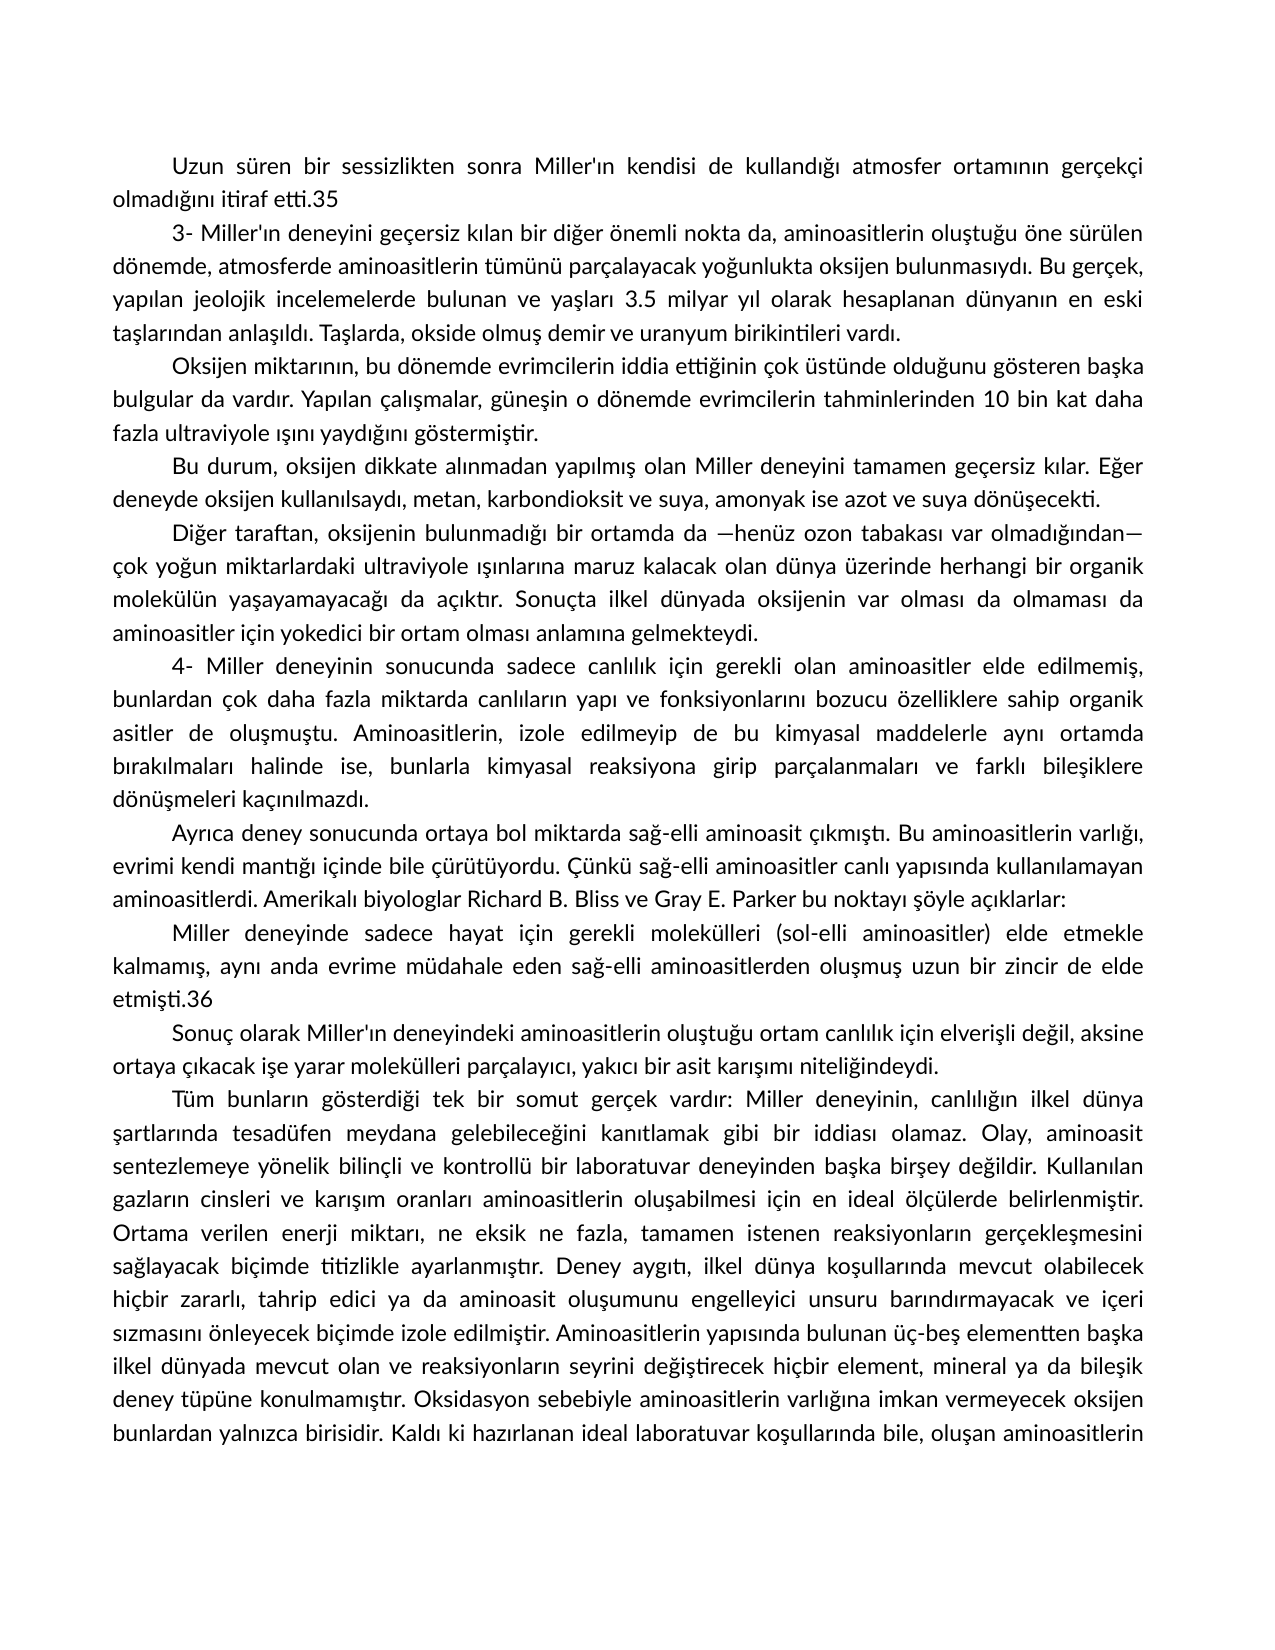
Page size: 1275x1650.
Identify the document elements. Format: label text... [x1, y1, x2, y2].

text 3- Miller'ın deneyini geçersiz kılan bir diğer önemli nokta da, aminoasitlerin oluştuğu öne sürülen dönemde, atmosferde aminoasitlerin tümünü parçalayacak yoğunlukta oksijen bulunmasıydı. Bu gerçek, yapılan jeolojik incelemelerde bulunan ve yaşları 3.5 milyar yıl olarak hesaplanan dünyanın en eski taşlarından anlaşıldı. Taşlarda, okside olmuş demir ve uranyum birikintileri vardı. [112, 214, 1145, 348]
text Ayrıca deney sonucunda ortaya bol miktarda sağ-elli aminoasit çıkmıştı. Bu aminoasitlerin varlığı, evrimi kendi mantığı içinde bile çürütüyordu. Çünkü sağ-elli aminoasitler canlı yapısında kullanılamayan aminoasitlerdi. Amerikalı biyologlar Richard B. Bliss ve Gray E. Parker bu noktayı şöyle açıklarlar: [112, 814, 1145, 914]
text Miller deneyinde sadece hayat için gerekli molekülleri (sol-elli aminoasitler) elde etmekle kalmamış, aynı anda evrime müdahale eden sağ-elli aminoasitlerden oluşmuş uzun bir zincir de elde etmişti.36 [112, 914, 1145, 1014]
text 4- Miller deneyinin sonucunda sadece canlılık için gerekli olan aminoasitler elde edilmemiş, bunlardan çok daha fazla miktarda canlıların yapı ve fonksiyonlarını bozucu özelliklere sahip organik asitler de oluşmuştu. Aminoasitlerin, izole edilmeyip de bu kimyasal maddelerle aynı ortamda bırakılmaları halinde ise, bunlarla kimyasal reaksiyona girip parçalanmaları ve farklı bileşiklere dönüşmeleri kaçınılmazdı. [112, 648, 1145, 814]
text Diğer taraftan, oksijenin bulunmadığı bir ortamda da —henüz ozon tabakası var olmadığından— çok yoğun miktarlardaki ultraviyole ışınlarına maruz kalacak olan dünya üzerinde herhangi bir organik molekülün yaşayamayacağı da açıktır. Sonuçta ilkel dünyada oksijenin var olması da olmaması da aminoasitler için yokedici bir ortam olması anlamına gelmekteydi. [112, 514, 1145, 648]
text Tüm bunların gösterdiği tek bir somut gerçek vardır: Miller deneyinin, canlılığın ilkel dünya şartlarında tesadüfen meydana gelebileceğini kanıtlamak gibi bir iddiası olamaz. Olay, aminoasit sentezlemeye yönelik bilinçli ve kontrollü bir laboratuvar deneyinden başka birşey değildir. Kullanılan gazların cinsleri ve karışım oranları aminoasitlerin oluşabilmesi için en ideal ölçülerde belirlenmiştir. Ortama verilen enerji miktarı, ne eksik ne fazla, tamamen istenen reaksiyonların gerçekleşmesini sağlayacak biçimde titizlikle ayarlanmıştır. Deney aygıtı, ilkel dünya koşullarında mevcut olabilecek hiçbir zararlı, tahrip edici ya da aminoasit oluşumunu engelleyici unsuru barındırmayacak ve içeri sızmasını önleyecek biçimde izole edilmiştir. Aminoasitlerin yapısında bulunan üç-beş elementten başka ilkel dünyada mevcut olan ve reaksiyonların seyrini değiştirecek hiçbir element, mineral ya da bileşik deney tüpüne konulmamıştır. Oksidasyon sebebiyle aminoasitlerin varlığına imkan vermeyecek oksijen bunlardan yalnızca birisidir. Kaldı ki hazırlanan ideal laboratuvar koşullarında bile, oluşan aminoasitlerin [112, 1081, 1145, 1448]
text Sonuç olarak Miller'ın deneyindeki aminoasitlerin oluştuğu ortam canlılık için elverişli değil, aksine ortaya çıkacak işe yarar molekülleri parçalayıcı, yakıcı bir asit karışımı niteliğindeydi. [112, 1014, 1145, 1081]
text Bu durum, oksijen dikkate alınmadan yapılmış olan Miller deneyini tamamen geçersiz kılar. Eğer deneyde oksijen kullanılsaydı, metan, karbondioksit ve suya, amonyak ise azot ve suya dönüşecekti. [112, 448, 1145, 514]
text Uzun süren bir sessizlikten sonra Miller'ın kendisi de kullandığı atmosfer ortamının gerçekçi olmadığını itiraf etti.35 [112, 148, 1145, 214]
text Oksijen miktarının, bu dönemde evrimcilerin iddia ettiğinin çok üstünde olduğunu gösteren başka bulgular da vardır. Yapılan çalışmalar, güneşin o dönemde evrimcilerin tahminlerinden 10 bin kat daha fazla ultraviyole ışını yaydığını göstermiştir. [112, 348, 1145, 448]
